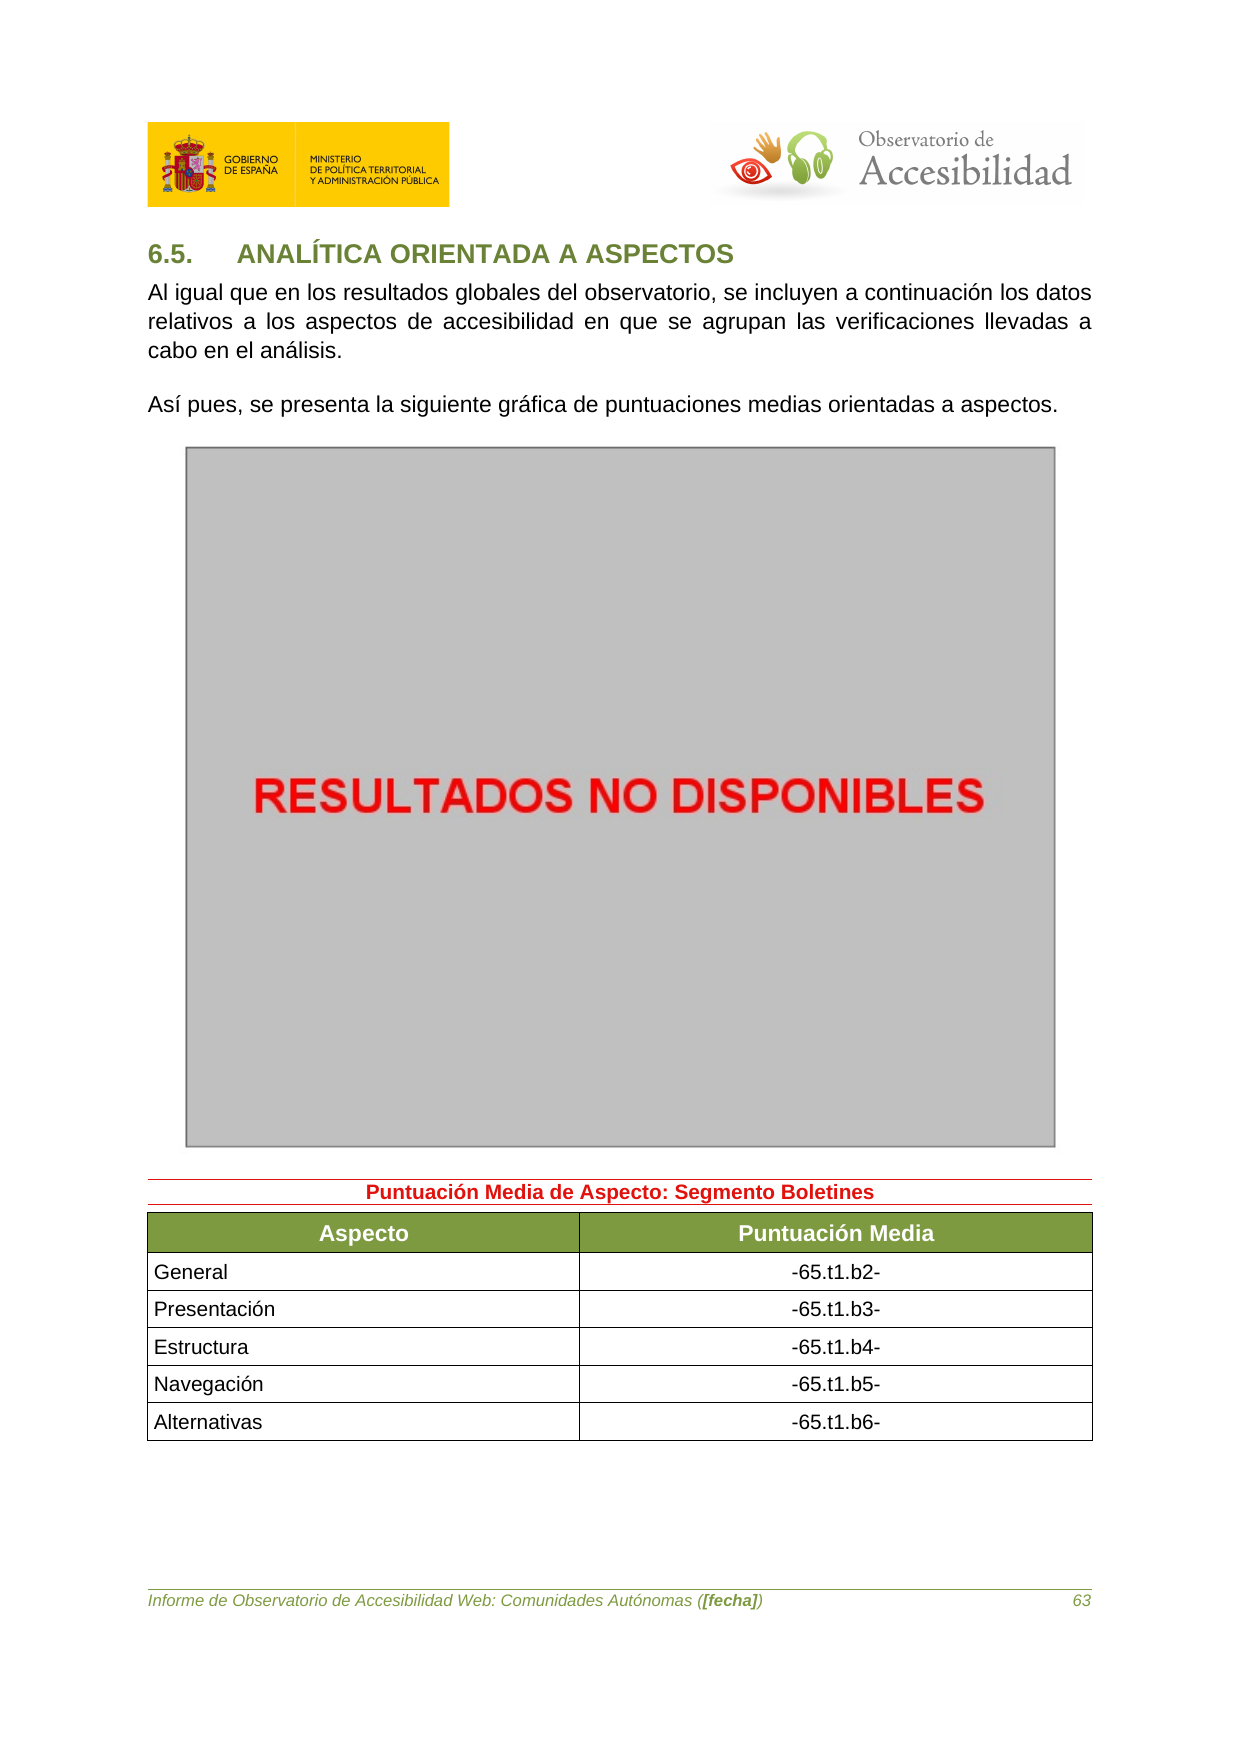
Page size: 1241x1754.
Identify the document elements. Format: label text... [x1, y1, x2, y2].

table_cell -65.t1.b3- [580, 1291, 1092, 1327]
table_cell -65.t1.b4- [580, 1328, 1092, 1365]
table_cell Alternativas [148, 1403, 579, 1440]
table_cell Estructura [148, 1328, 579, 1365]
text Al igual que en los resultados globales del observatorio, se incluyen a continuación los datos relativos a los aspectos de accesibilidad en que se agrupan las verificaciones llevadas a cabo en el análisis. [148, 279, 1092, 363]
table_cell Navegación [148, 1366, 579, 1402]
table_cell General [148, 1253, 579, 1290]
table_header Aspecto [148, 1213, 579, 1252]
text Así pues, se presenta la siguiente gráfica de puntuaciones medias orientadas a aspectos. [148, 391, 1092, 417]
table_cell Presentación [148, 1291, 579, 1327]
list Analítica orientada a aspectos [148, 238, 1092, 269]
text Puntuación Media de Aspecto: Segmento Boletines [148, 1180, 1092, 1204]
table_cell -65.t1.b6- [580, 1403, 1092, 1440]
table_header Puntuación Media [580, 1213, 1092, 1252]
table_cell -65.t1.b2- [580, 1253, 1092, 1290]
table_cell -65.t1.b5- [580, 1366, 1092, 1402]
